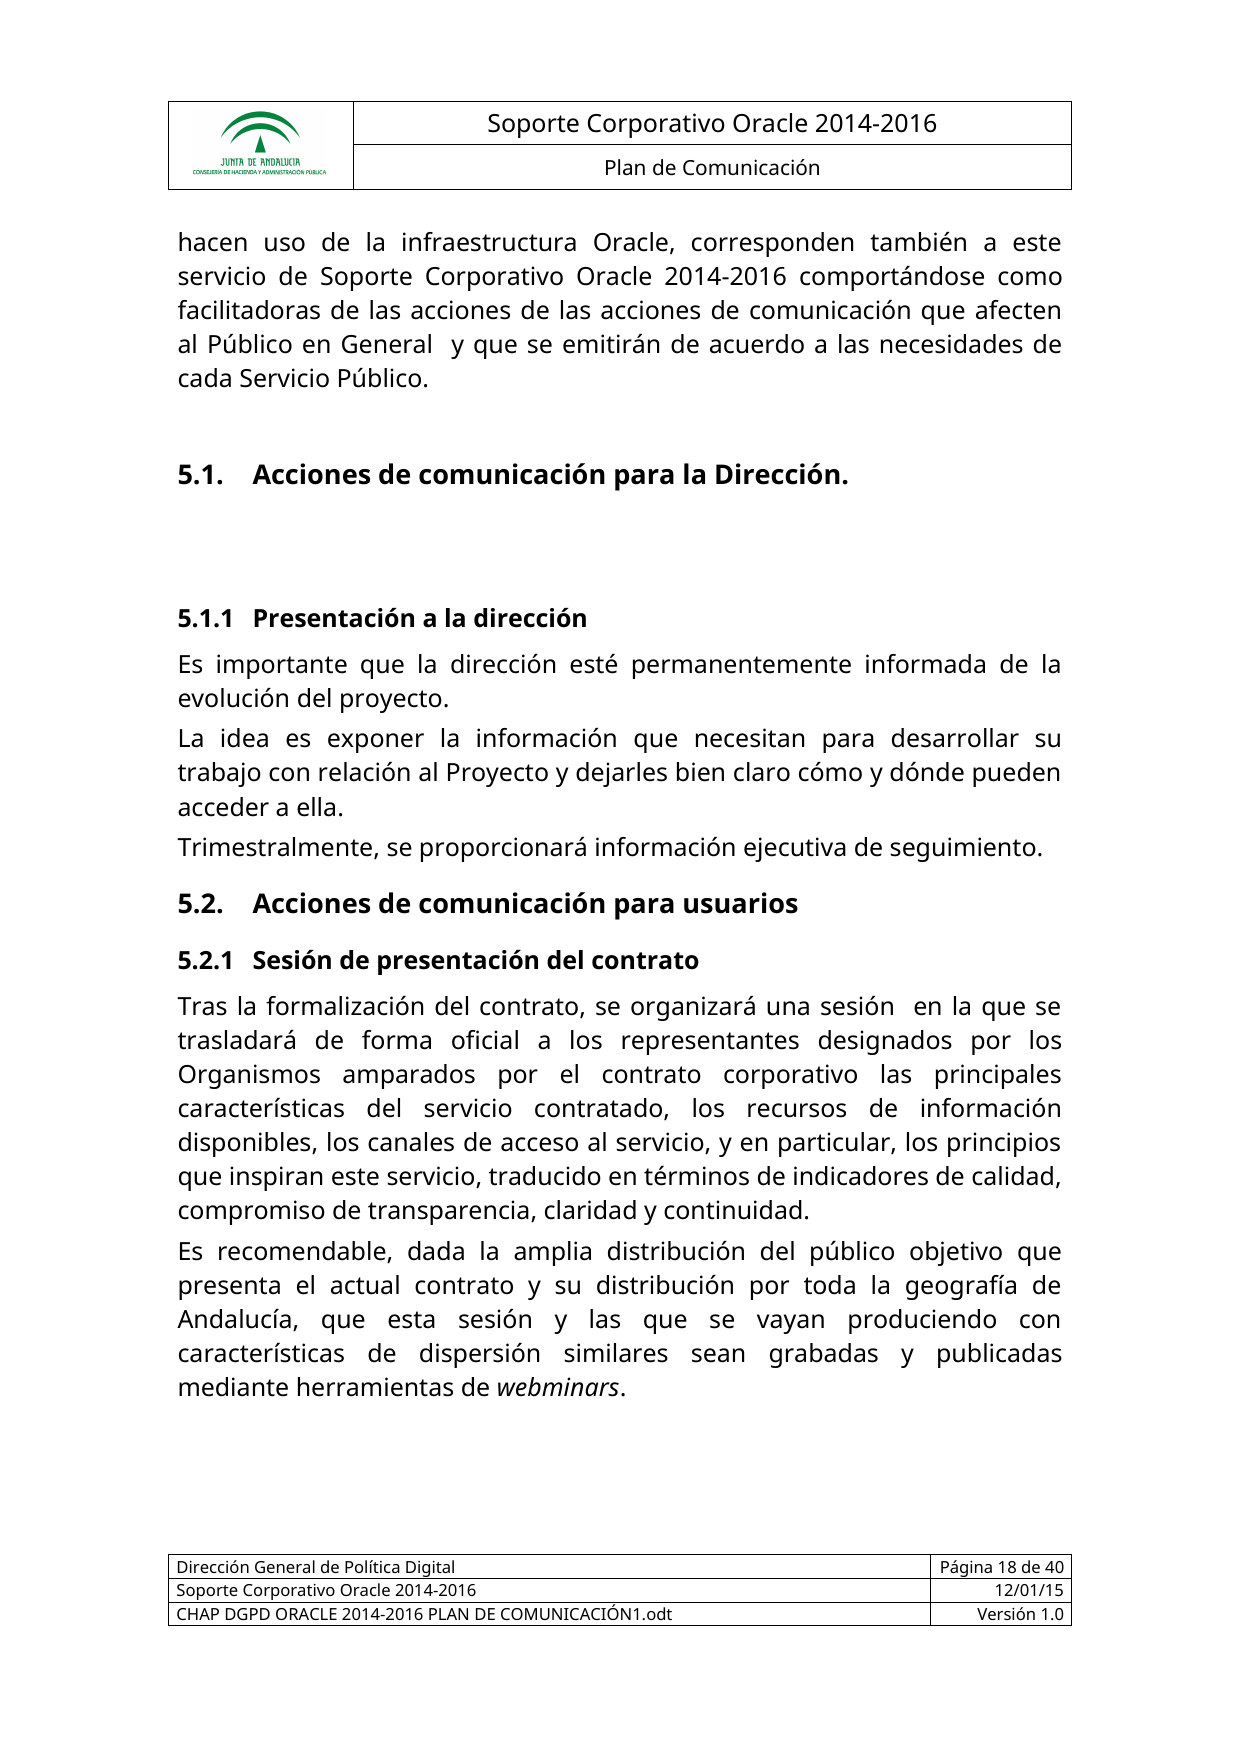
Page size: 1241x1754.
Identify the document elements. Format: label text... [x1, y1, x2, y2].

subtitle Presentación a la dirección [177, 603, 1063, 634]
text Es importante que la dirección esté permanentemente informada de la evolución del proyecto. [177, 647, 1063, 715]
text Tras la formalización del contrato, se organizará una sesión en la que se trasladará de forma oficial a los representantes designados por los Organismos amparados por el contrato corporativo las principales características del servicio contratado, los recursos de información disponibles, los canales de acceso al servicio, y en particular, los principios que inspiran este servicio, traducido en términos de indicadores de calidad, compromiso de transparencia, claridad y continuidad. [177, 988, 1063, 1227]
subtitle Acciones de comunicación para la Dirección. [177, 460, 1063, 491]
text La idea es exponer la información que necesitan para desarrollar su trabajo con relación al Proyecto y dejarles bien claro cómo y dónde pueden acceder a ella. [177, 721, 1063, 823]
text Trimestralmente, se proporcionará información ejecutiva de seguimiento. [177, 829, 1063, 863]
subtitle Sesión de presentación del contrato [177, 945, 1063, 976]
subtitle Acciones de comunicación para usuarios [177, 888, 1063, 920]
picture [192, 110, 327, 175]
text hacen uso de la infraestructura Oracle, corresponden también a este servicio de Soporte Corporativo Oracle 2014-2016 comportándose como facilitadoras de las acciones de las acciones de comunicación que afecten al Público en General y que se emitirán de acuerdo a las necesidades de cada Servicio Público. [177, 224, 1063, 395]
text Es recomendable, dada la amplia distribución del público objetivo que presenta el actual contrato y su distribución por toda la geografía de Andalucía, que esta sesión y las que se vayan produciendo con características de dispersión similares sean grabadas y publicadas mediante herramientas de webminars. [177, 1233, 1063, 1403]
